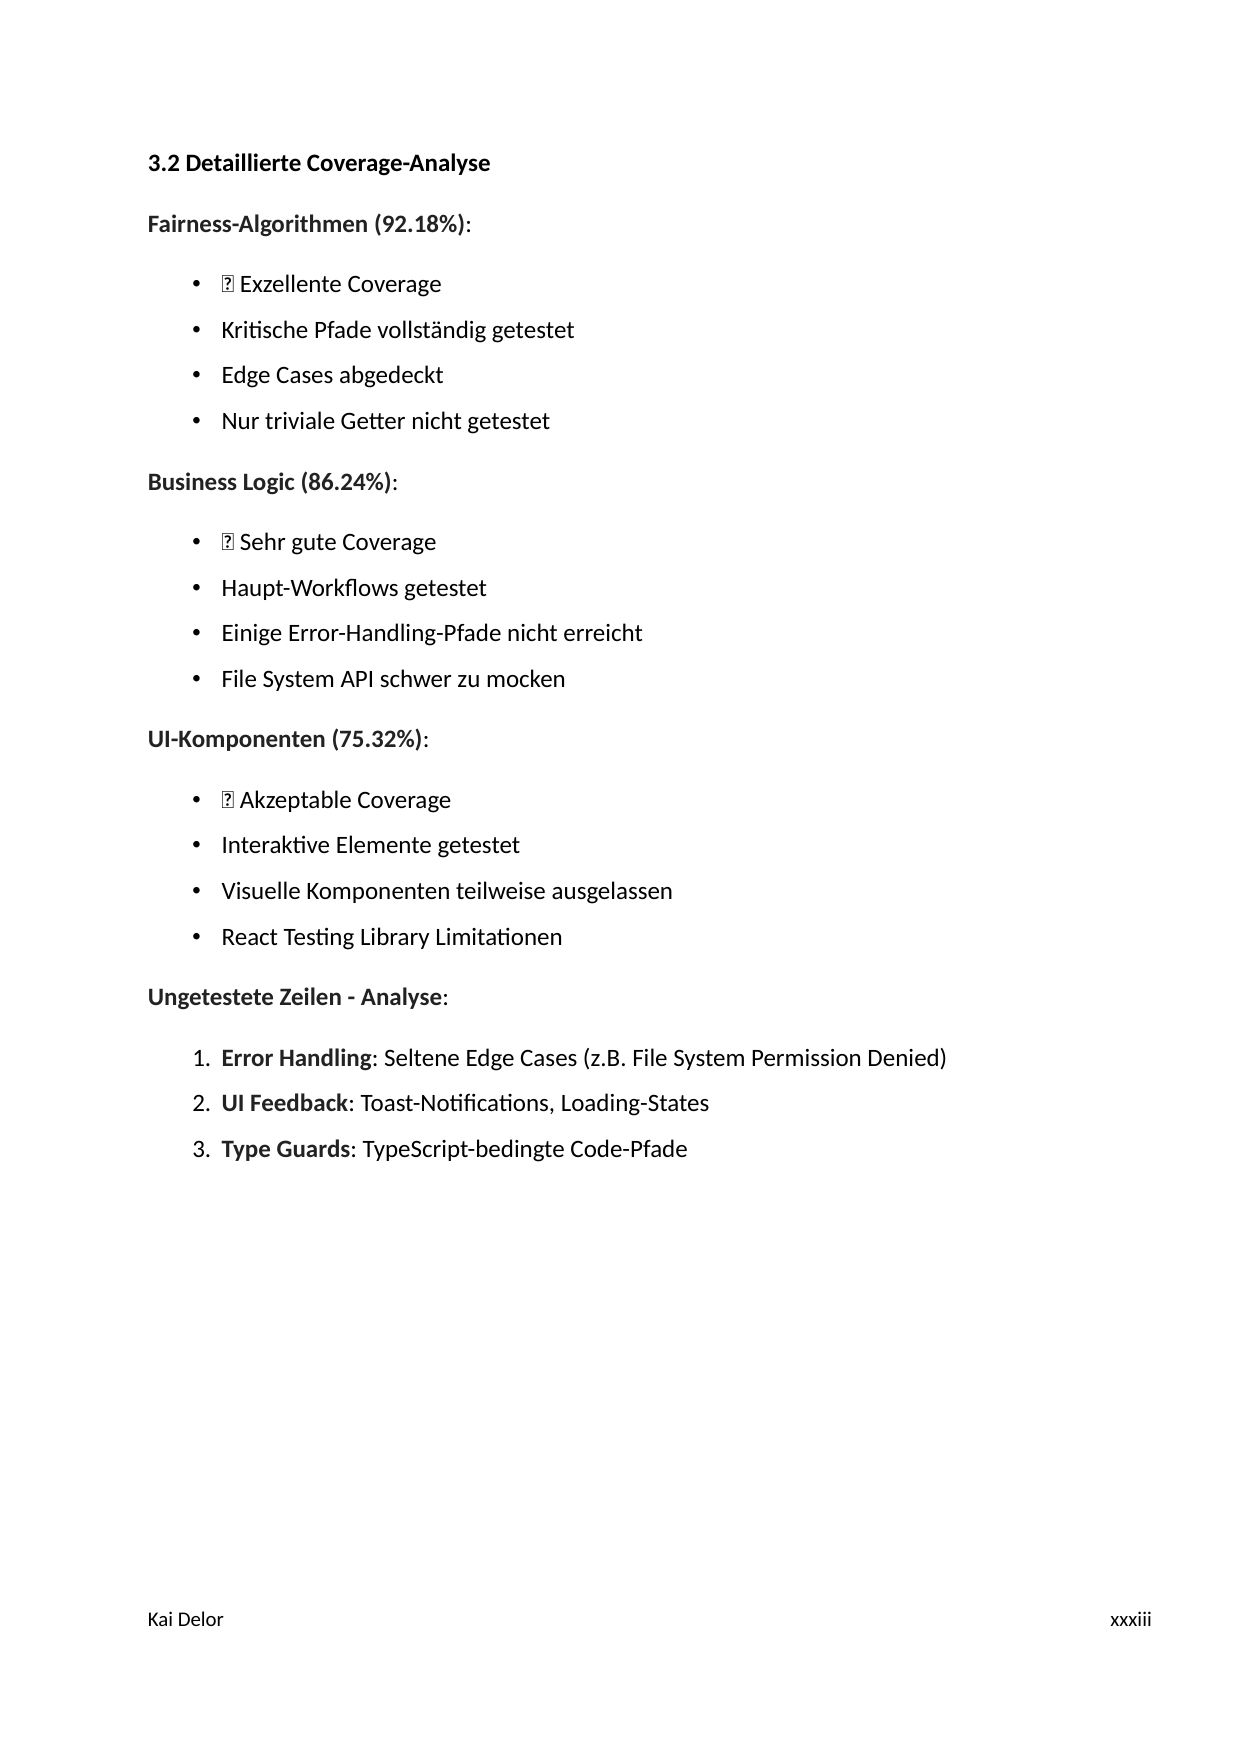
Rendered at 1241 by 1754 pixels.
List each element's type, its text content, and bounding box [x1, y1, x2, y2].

list Kritische Pfade vollständig getestet [192, 314, 1152, 344]
list Einige Error-Handling-Pfade nicht erreicht [192, 617, 1152, 648]
list React Testing Library Limitationen [192, 921, 1152, 952]
list ✅ Sehr gute Coverage [192, 526, 1152, 557]
text UI-Komponenten (75.32%): [148, 723, 1152, 754]
list Haupt-Workflows getestet [192, 572, 1152, 602]
list UI Feedback: Toast-Notifications, Loading-States [192, 1087, 1152, 1118]
list Error Handling: Seltene Edge Cases (z.B. File System Permission Denied) [192, 1042, 1152, 1072]
text Ungetestete Zeilen - Analyse: [148, 981, 1152, 1012]
text Fairness-Algorithmen (92.18%): [148, 208, 1152, 238]
list Edge Cases abgedeckt [192, 360, 1152, 390]
text 3.2 Detaillierte Coverage-Analyse [148, 148, 1152, 178]
list File System API schwer zu mocken [192, 663, 1152, 694]
list ✅ Akzeptable Coverage [192, 784, 1152, 814]
list ✅ Exzellente Coverage [192, 268, 1152, 299]
list Interaktive Elemente getestet [192, 829, 1152, 860]
list Visuelle Komponenten teilweise ausgelassen [192, 875, 1152, 906]
text Business Logic (86.24%): [148, 466, 1152, 496]
list Nur triviale Getter nicht getestet [192, 405, 1152, 436]
list Type Guards: TypeScript-bedingte Code-Pfade [192, 1133, 1152, 1164]
